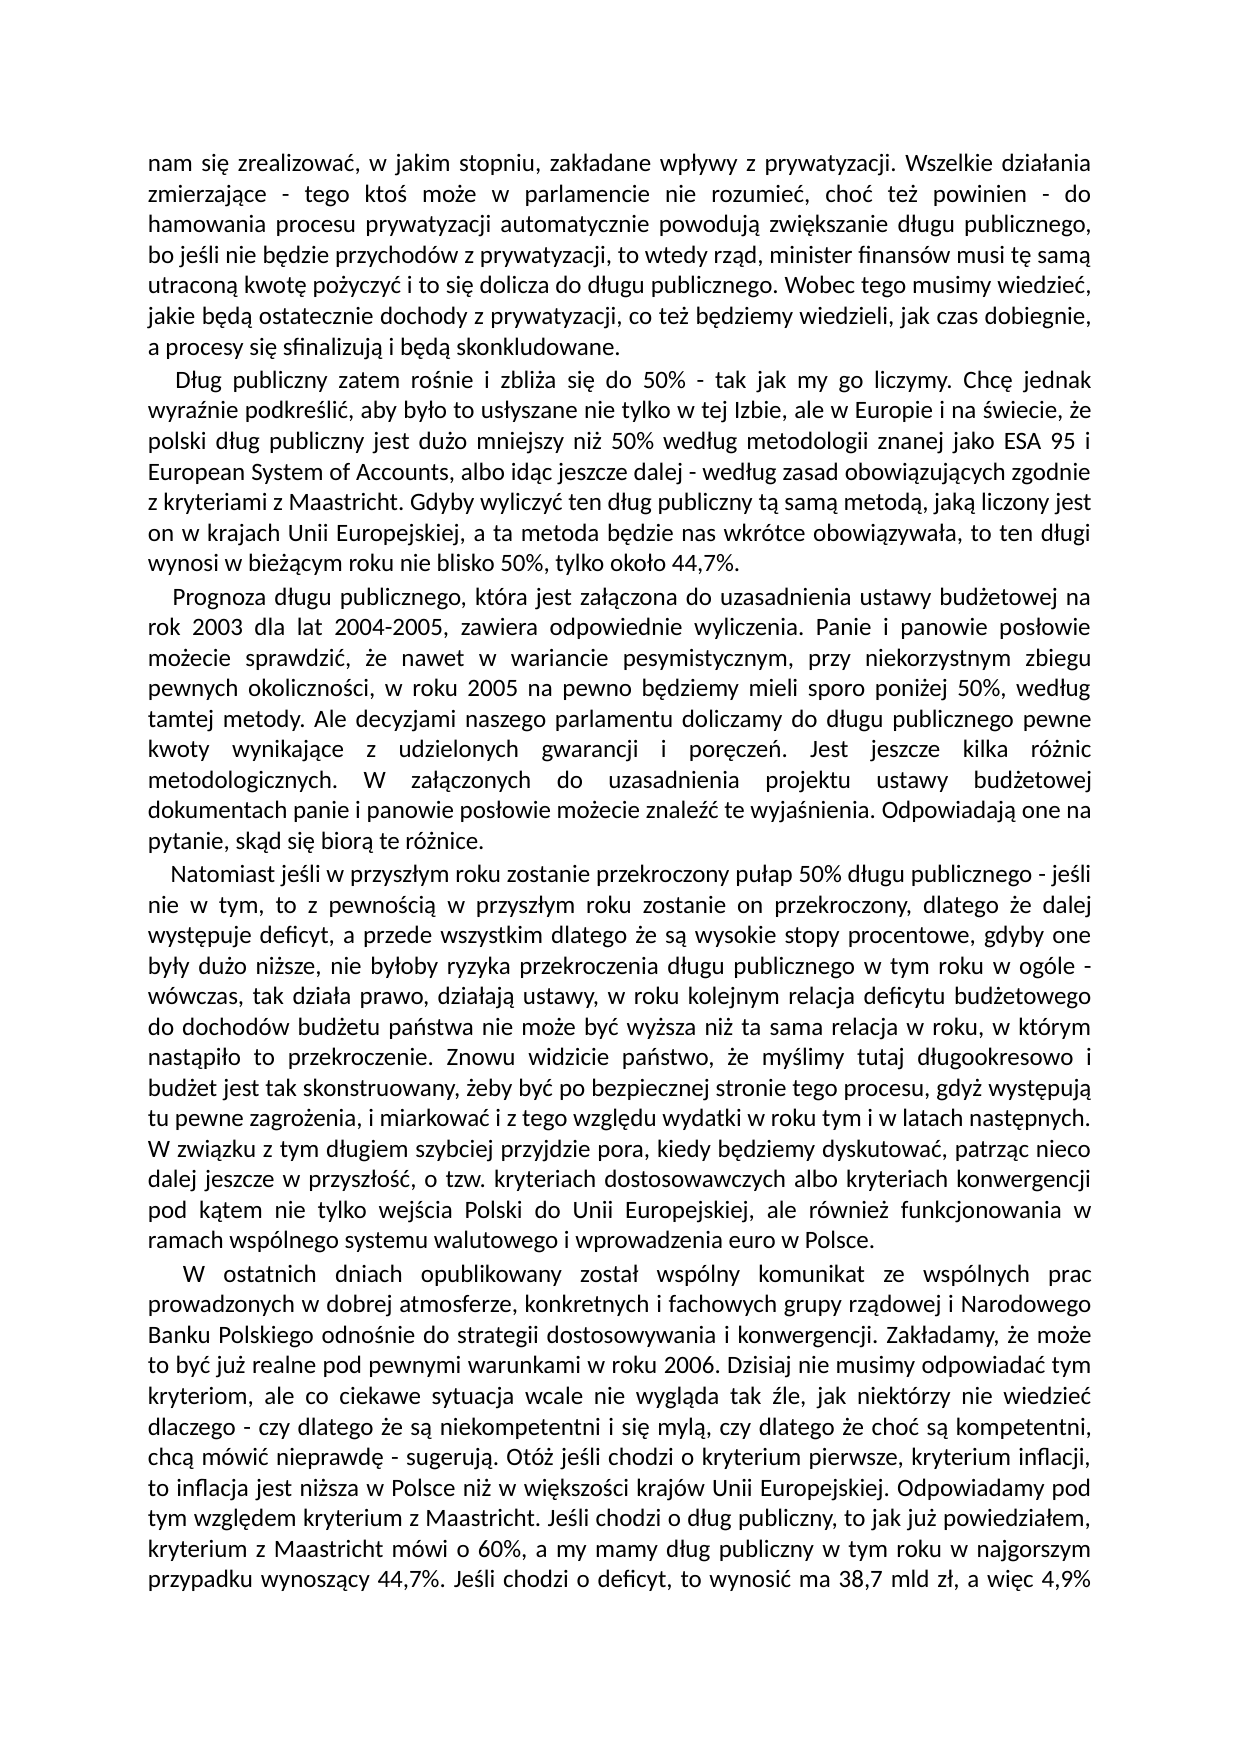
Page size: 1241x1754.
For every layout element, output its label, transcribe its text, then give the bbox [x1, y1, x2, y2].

text nam się zrealizować, w jakim stopniu, zakładane wpływy z prywatyzacji. Wszelkie działania zmierzające - tego ktoś może w parlamencie nie rozumieć, choć też powinien - do hamowania procesu prywatyzacji automatycznie powodują zwiększanie długu publicznego, bo jeśli nie będzie przychodów z prywatyzacji, to wtedy rząd, minister finansów musi tę samą utraconą kwotę pożyczyć i to się dolicza do długu publicznego. Wobec tego musimy wiedzieć, jakie będą ostatecznie dochody z prywatyzacji, co też będziemy wiedzieli, jak czas dobiegnie, a procesy się sfinalizują i będą skonkludowane. [148, 148, 1093, 361]
text Dług publiczny zatem rośnie i zbliża się do 50% - tak jak my go liczymy. Chcę jednak wyraźnie podkreślić, aby było to usłyszane nie tylko w tej Izbie, ale w Europie i na świecie, że polski dług publiczny jest dużo mniejszy niż 50% według metodologii znanej jako ESA 95 i European System of Accounts, albo idąc jeszcze dalej - według zasad obowiązujących zgodnie z kryteriami z Maastricht. Gdyby wyliczyć ten dług publiczny tą samą metodą, jaką liczony jest on w krajach Unii Europejskiej, a ta metoda będzie nas wkrótce obowiązywała, to ten długi wynosi w bieżącym roku nie blisko 50%, tylko około 44,7%. [148, 364, 1093, 578]
text W ostatnich dniach opublikowany został wspólny komunikat ze wspólnych prac prowadzonych w dobrej atmosferze, konkretnych i fachowych grupy rządowej i Narodowego Banku Polskiego odnośnie do strategii dostosowywania i konwergencji. Zakładamy, że może to być już realne pod pewnymi warunkami w roku 2006. Dzisiaj nie musimy odpowiadać tym kryteriom, ale co ciekawe sytuacja wcale nie wygląda tak źle, jak niektórzy nie wiedzieć dlaczego - czy dlatego że są niekompetentni i się mylą, czy dlatego że choć są kompetentni, chcą mówić nieprawdę - sugerują. Otóż jeśli chodzi o kryterium pierwsze, kryterium inflacji, to inflacja jest niższa w Polsce niż w większości krajów Unii Europejskiej. Odpowiadamy pod tym względem kryterium z Maastricht. Jeśli chodzi o dług publiczny, to jak już powiedziałem, kryterium z Maastricht mówi o 60%, a my mamy dług publiczny w tym roku w najgorszym przypadku wynoszący 44,7%. Jeśli chodzi o deficyt, to wynosić ma 38,7 mld zł, a więc 4,9% [148, 1258, 1093, 1594]
text Prognoza długu publicznego, która jest załączona do uzasadnienia ustawy budżetowej na rok 2003 dla lat 2004-2005, zawiera odpowiednie wyliczenia. Panie i panowie posłowie możecie sprawdzić, że nawet w wariancie pesymistycznym, przy niekorzystnym zbiegu pewnych okoliczności, w roku 2005 na pewno będziemy mieli sporo poniżej 50%, według tamtej metody. Ale decyzjami naszego parlamentu doliczamy do długu publicznego pewne kwoty wynikające z udzielonych gwarancji i poręczeń. Jest jeszcze kilka różnic metodologicznych. W załączonych do uzasadnienia projektu ustawy budżetowej dokumentach panie i panowie posłowie możecie znaleźć te wyjaśnienia. Odpowiadają one na pytanie, skąd się biorą te różnice. [148, 581, 1093, 855]
text Natomiast jeśli w przyszłym roku zostanie przekroczony pułap 50% długu publicznego - jeśli nie w tym, to z pewnością w przyszłym roku zostanie on przekroczony, dlatego że dalej występuje deficyt, a przede wszystkim dlatego że są wysokie stopy procentowe, gdyby one były dużo niższe, nie byłoby ryzyka przekroczenia długu publicznego w tym roku w ogóle - wówczas, tak działa prawo, działają ustawy, w roku kolejnym relacja deficytu budżetowego do dochodów budżetu państwa nie może być wyższa niż ta sama relacja w roku, w którym nastąpiło to przekroczenie. Znowu widzicie państwo, że myślimy tutaj długookresowo i budżet jest tak skonstruowany, żeby być po bezpiecznej stronie tego procesu, gdyż występują tu pewne zagrożenia, i miarkować i z tego względu wydatki w roku tym i w latach następnych. W związku z tym długiem szybciej przyjdzie pora, kiedy będziemy dyskutować, patrząc nieco dalej jeszcze w przyszłość, o tzw. kryteriach dostosowawczych albo kryteriach konwergencji pod kątem nie tylko wejścia Polski do Unii Europejskiej, ale również funkcjonowania w ramach wspólnego systemu walutowego i wprowadzenia euro w Polsce. [148, 858, 1093, 1255]
